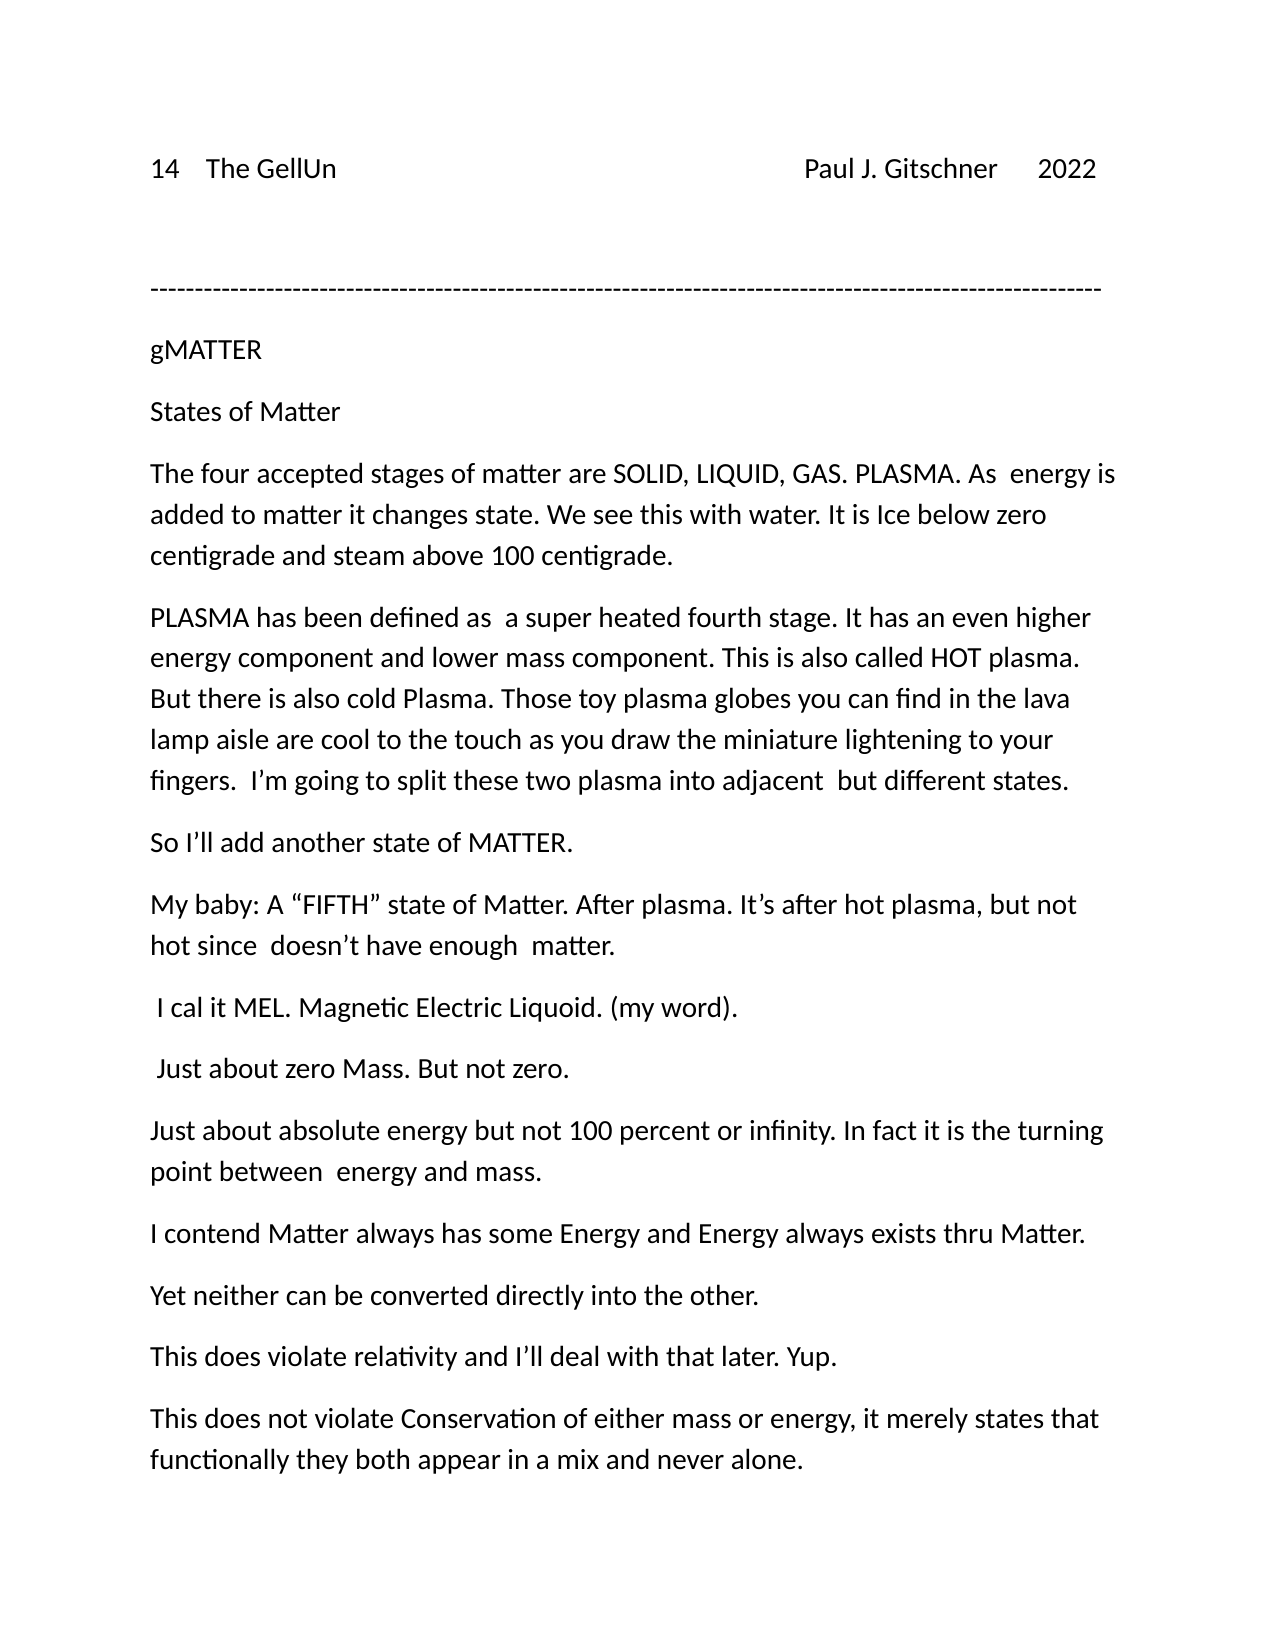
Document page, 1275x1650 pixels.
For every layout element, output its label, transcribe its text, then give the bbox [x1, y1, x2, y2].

text Just about absolute energy but not 100 percent or infinity. In fact it is the turning point between energy and mass. [150, 1112, 1125, 1189]
text I contend Matter always has some Energy and Energy always exists thru Matter. [150, 1215, 1125, 1251]
text I cal it MEL. Magnetic Electric Liquoid. (my word). [150, 989, 1125, 1024]
text gMATTER [150, 331, 1125, 367]
text This does violate relativity and I’ll deal with that later. Yup. [150, 1338, 1125, 1374]
text PLASMA has been defined as a super heated fourth stage. It has an even higher energy component and lower mass component. This is also called HOT plasma. But there is also cold Plasma. Those toy plasma globes you can find in the lava lamp aisle are cool to the touch as you draw the miniature lightening to your fingers. I’m going to split these two plasma into adjacent but different states. [150, 599, 1125, 798]
text ----------------------------------------------------------------------------------------------------------- [150, 270, 1125, 305]
text My baby: A “FIFTH” state of Matter. After plasma. It’s after hot plasma, but not hot since doesn’t have enough matter. [150, 886, 1125, 962]
text The four accepted stages of matter are SOLID, LIQUID, GAS. PLASMA. As energy is added to matter it changes state. We see this with water. It is Ice below zero centigrade and steam above 100 centigrade. [150, 455, 1125, 572]
text Yet neither can be converted directly into the other. [150, 1277, 1125, 1312]
text States of Matter [150, 393, 1125, 429]
text This does not violate Conservation of either mass or energy, it merely states that functionally they both appear in a mix and never alone. [150, 1400, 1125, 1477]
text So I’ll add another state of MATTER. [150, 824, 1125, 860]
text Just about zero Mass. But not zero. [150, 1050, 1125, 1086]
